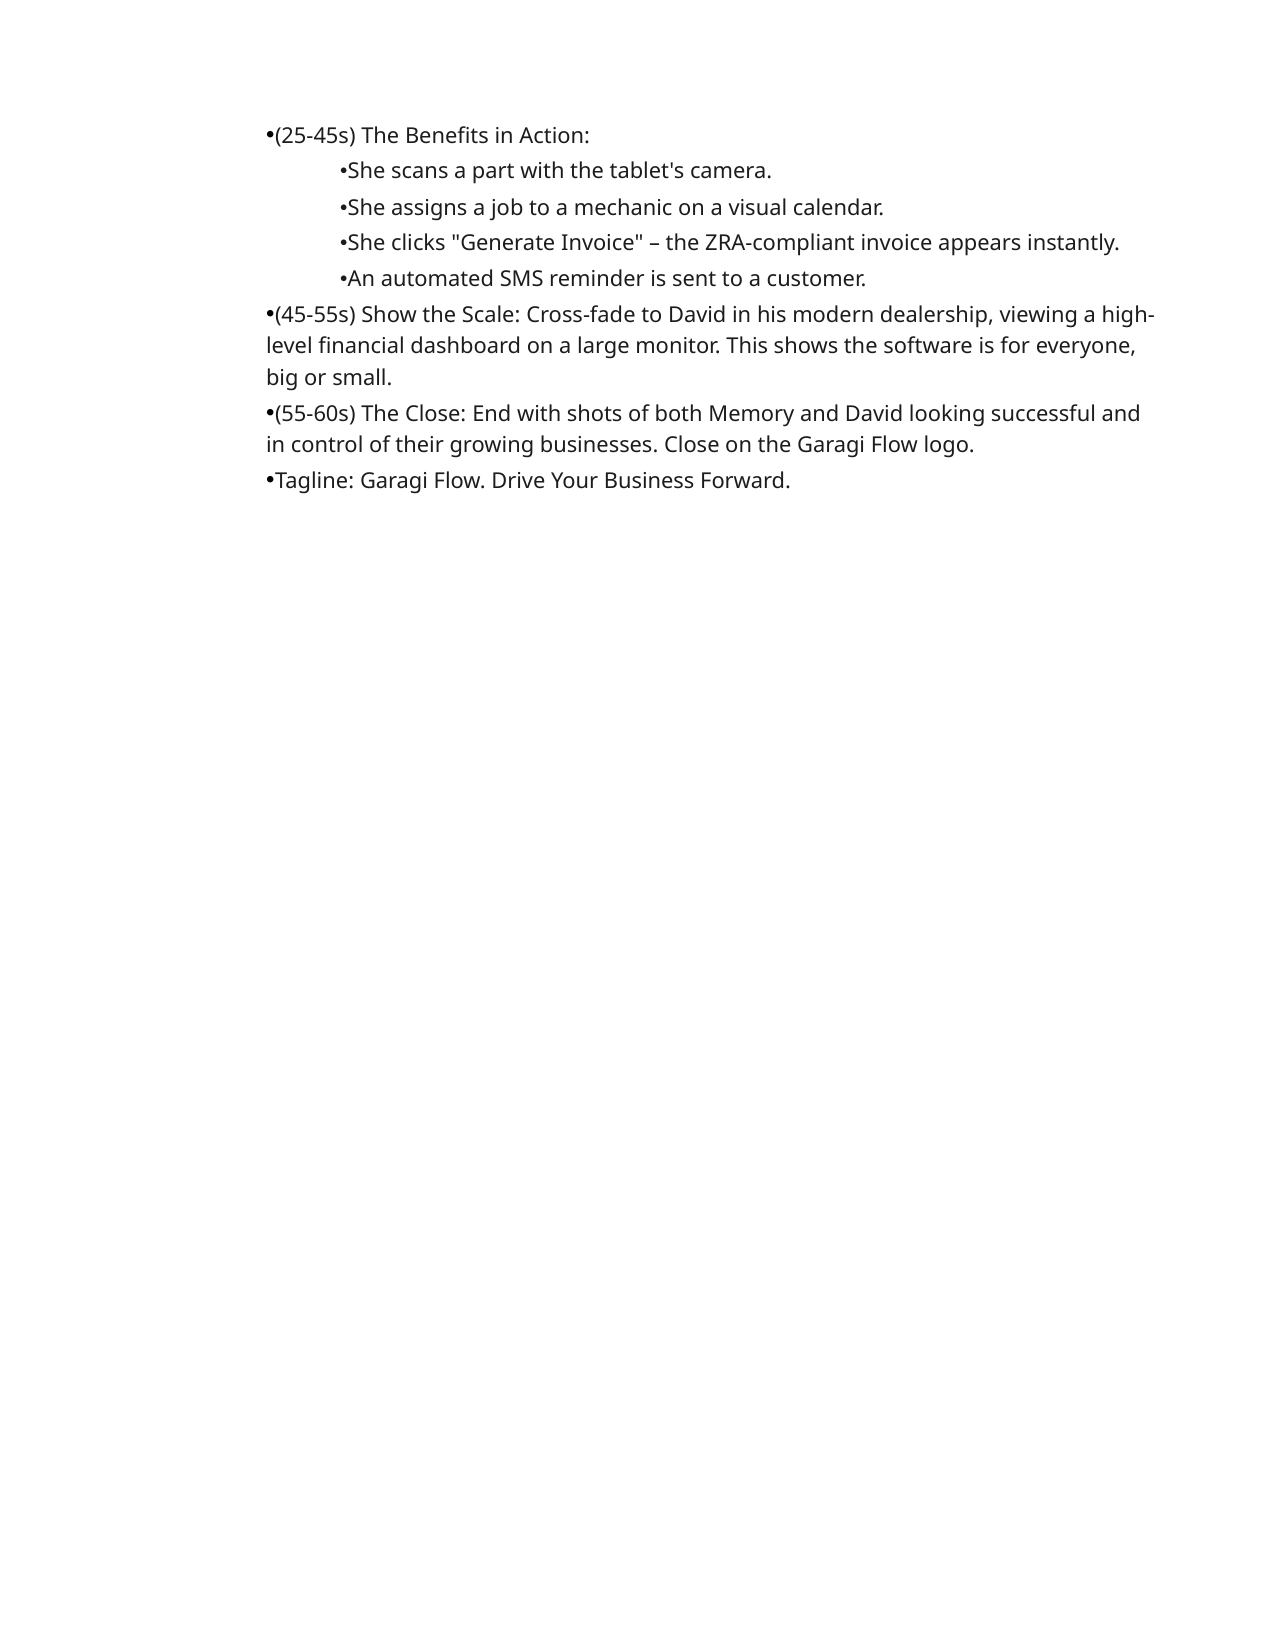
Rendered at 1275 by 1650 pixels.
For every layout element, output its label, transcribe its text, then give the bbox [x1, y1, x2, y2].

list Tagline: Garagi Flow. Drive Your Business Forward. [118, 463, 1157, 495]
list (55-60s) The Close: End with shots of both Memory and David looking successful and in control of their growing businesses. Close on the Garagi Flow logo. [118, 396, 1157, 459]
list An automated SMS reminder is sent to a customer. [118, 262, 1157, 293]
list (45-55s) Show the Scale: Cross-fade to David in his modern dealership, viewing a high-level financial dashboard on a large monitor. This shows the software is for everyone, big or small. [118, 298, 1157, 392]
list She scans a part with the tablet's camera. [118, 154, 1157, 185]
list She clicks "Generate Invoice" – the ZRA-compliant invoice appears instantly. [118, 226, 1157, 257]
list (25-45s) The Benefits in Action: [118, 118, 1157, 149]
list She assigns a job to a mechanic on a visual calendar. [118, 190, 1157, 221]
